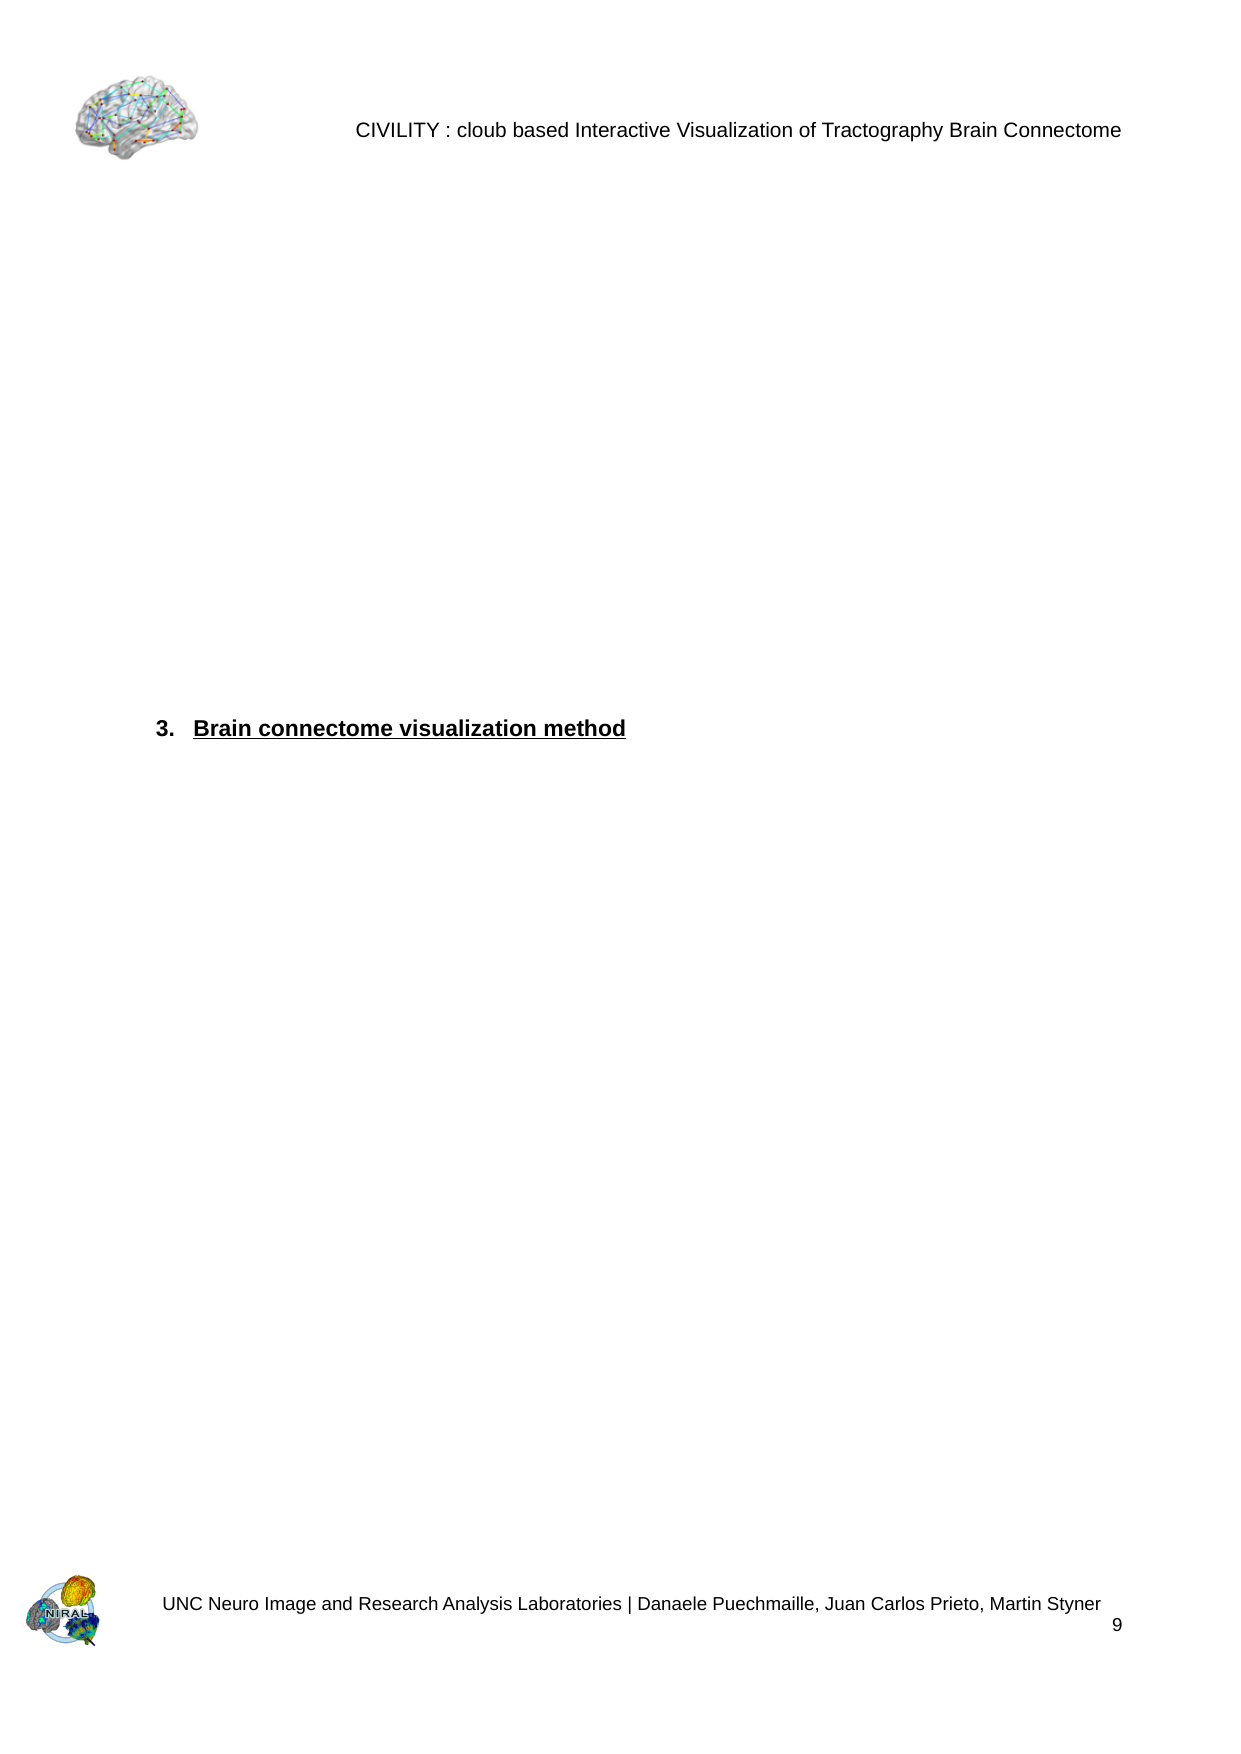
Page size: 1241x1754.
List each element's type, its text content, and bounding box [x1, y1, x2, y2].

picture [17, 1559, 114, 1663]
picture [68, 69, 203, 165]
list Brain connectome visualization method [156, 715, 1122, 742]
